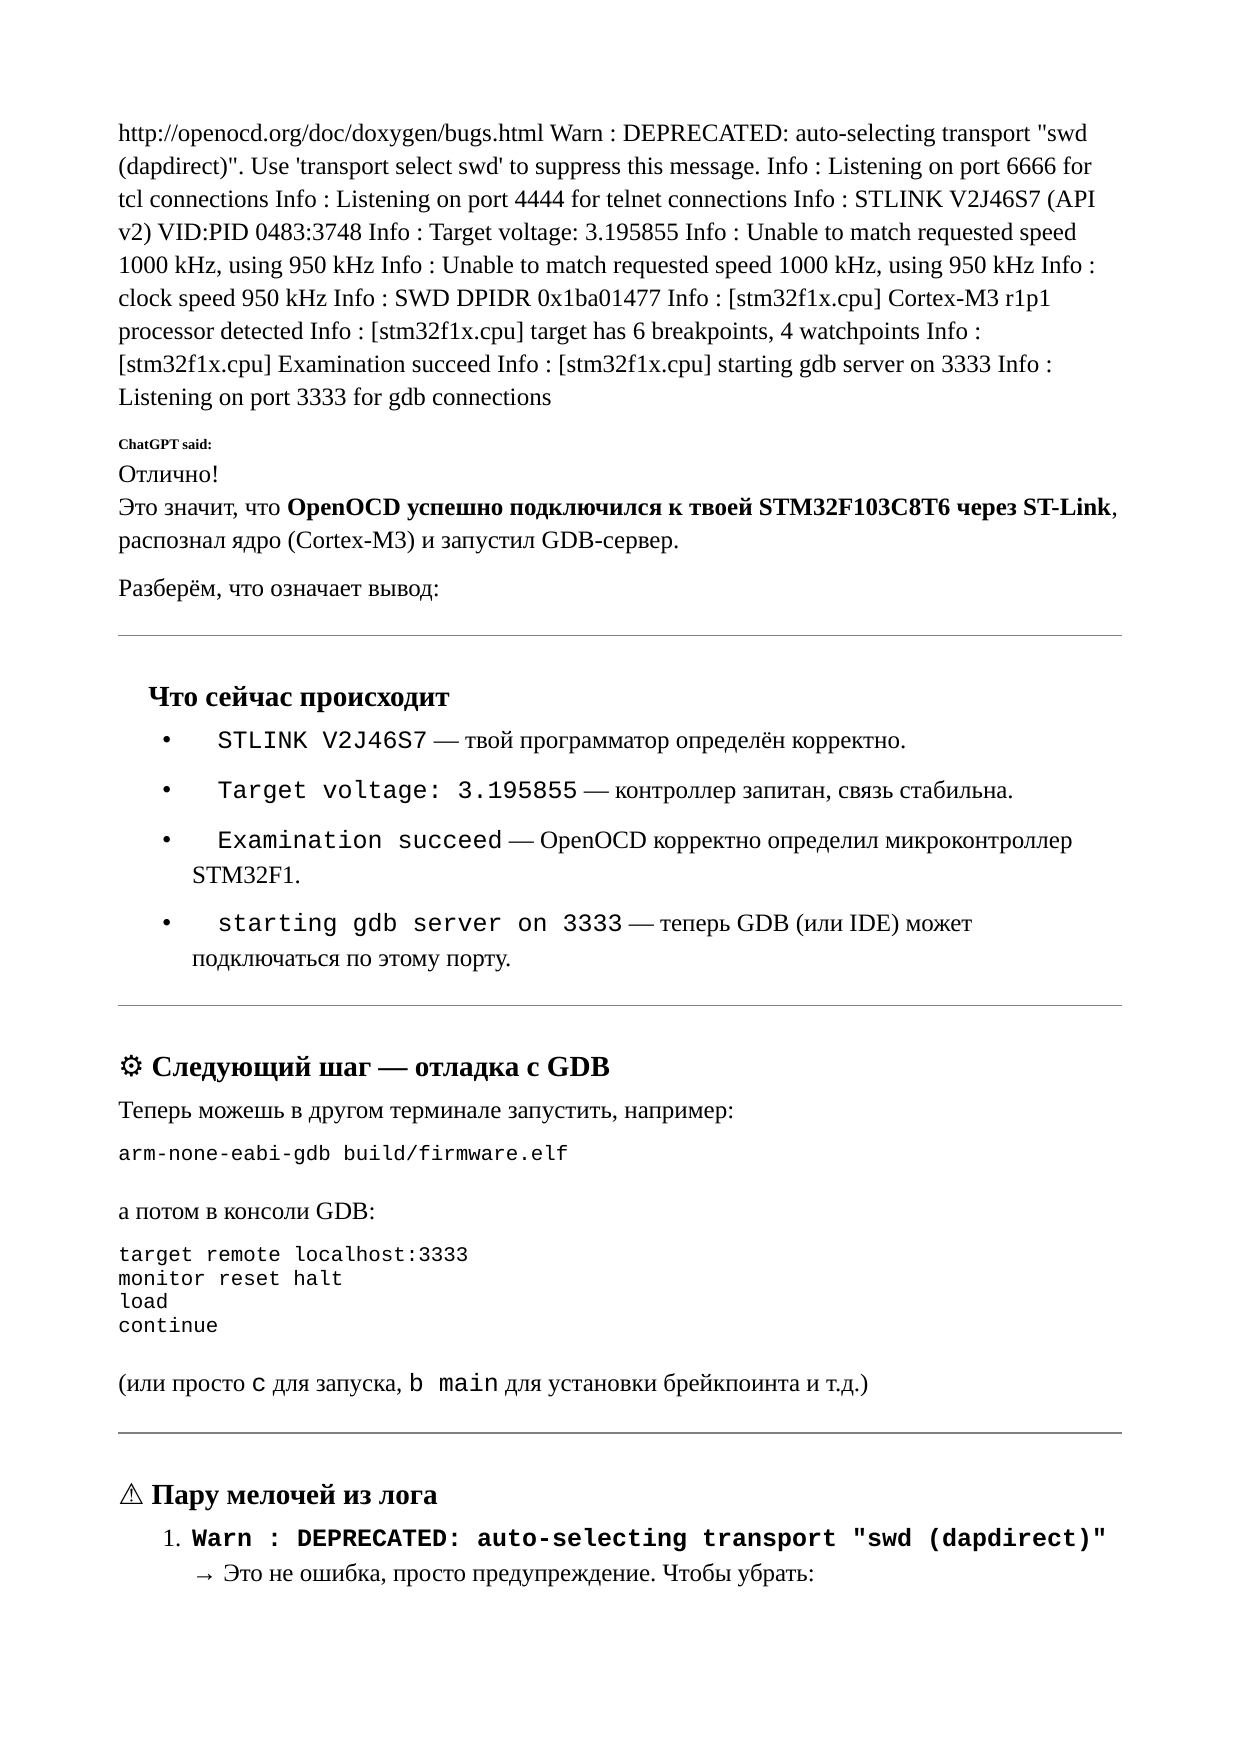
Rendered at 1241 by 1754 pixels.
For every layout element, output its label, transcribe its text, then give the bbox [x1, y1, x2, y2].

subtitle ChatGPT said: [118, 436, 1122, 453]
subtitle 🧾 Что сейчас происходит [118, 679, 1122, 713]
text а потом в консоли GDB: [118, 1196, 1122, 1225]
text target remote localhost:3333 [118, 1244, 1122, 1268]
subtitle ⚠️ Пару мелочей из лога [118, 1477, 1122, 1510]
text (или просто c для запуска, b main для установки брейкпоинта и т.д.) [118, 1368, 1122, 1399]
text Отлично! 🎉 Это значит, что OpenOCD успешно подключился к твоей STM32F103C8T6 через ST-Link, распознал ядро (Cortex-M3) и запустил GDB-сервер. [118, 459, 1122, 554]
text Теперь можешь в другом терминале запустить, например: [118, 1096, 1122, 1124]
list ✅ Examination succeed — OpenOCD корректно определил микроконтроллер STM32F1. [162, 825, 1122, 889]
text load [118, 1291, 1122, 1315]
subtitle ⚙️ Следующий шаг — отладка с GDB [118, 1049, 1122, 1083]
list ✅ STLINK V2J46S7 — твой программатор определён корректно. [162, 725, 1122, 756]
list ✅ Target voltage: 3.195855 — контроллер запитан, связь стабильна. [162, 775, 1122, 806]
text monitor reset halt [118, 1268, 1122, 1291]
list ✅ starting gdb server on 3333 — теперь GDB (или IDE) может подключаться по этому порту. [162, 908, 1122, 972]
text continue [118, 1315, 1122, 1338]
text Разберём, что означает вывод: [118, 573, 1122, 602]
list Warn : DEPRECATED: auto-selecting transport "swd (dapdirect)" → Это не ошибка, просто предупреждение. Чтобы убрать: [162, 1523, 1122, 1587]
text http://openocd.org/doc/doxygen/bugs.html Warn : DEPRECATED: auto-selecting transport "swd (dapdirect)". Use 'transport select swd' to suppress this message. Info : Listening on port 6666 for tcl connections Info : Listening on port 4444 for telnet connections Info : STLINK V2J46S7 (API v2) VID:PID 0483:3748 Info : Target voltage: 3.195855 Info : Unable to match requested speed 1000 kHz, using 950 kHz Info : Unable to match requested speed 1000 kHz, using 950 kHz Info : clock speed 950 kHz Info : SWD DPIDR 0x1ba01477 Info : [stm32f1x.cpu] Cortex-M3 r1p1 processor detected Info : [stm32f1x.cpu] target has 6 breakpoints, 4 watchpoints Info : [stm32f1x.cpu] Examination succeed Info : [stm32f1x.cpu] starting gdb server on 3333 Info : Listening on port 3333 for gdb connections [118, 118, 1122, 411]
text arm-none-eabi-gdb build/firmware.elf [118, 1143, 1122, 1167]
